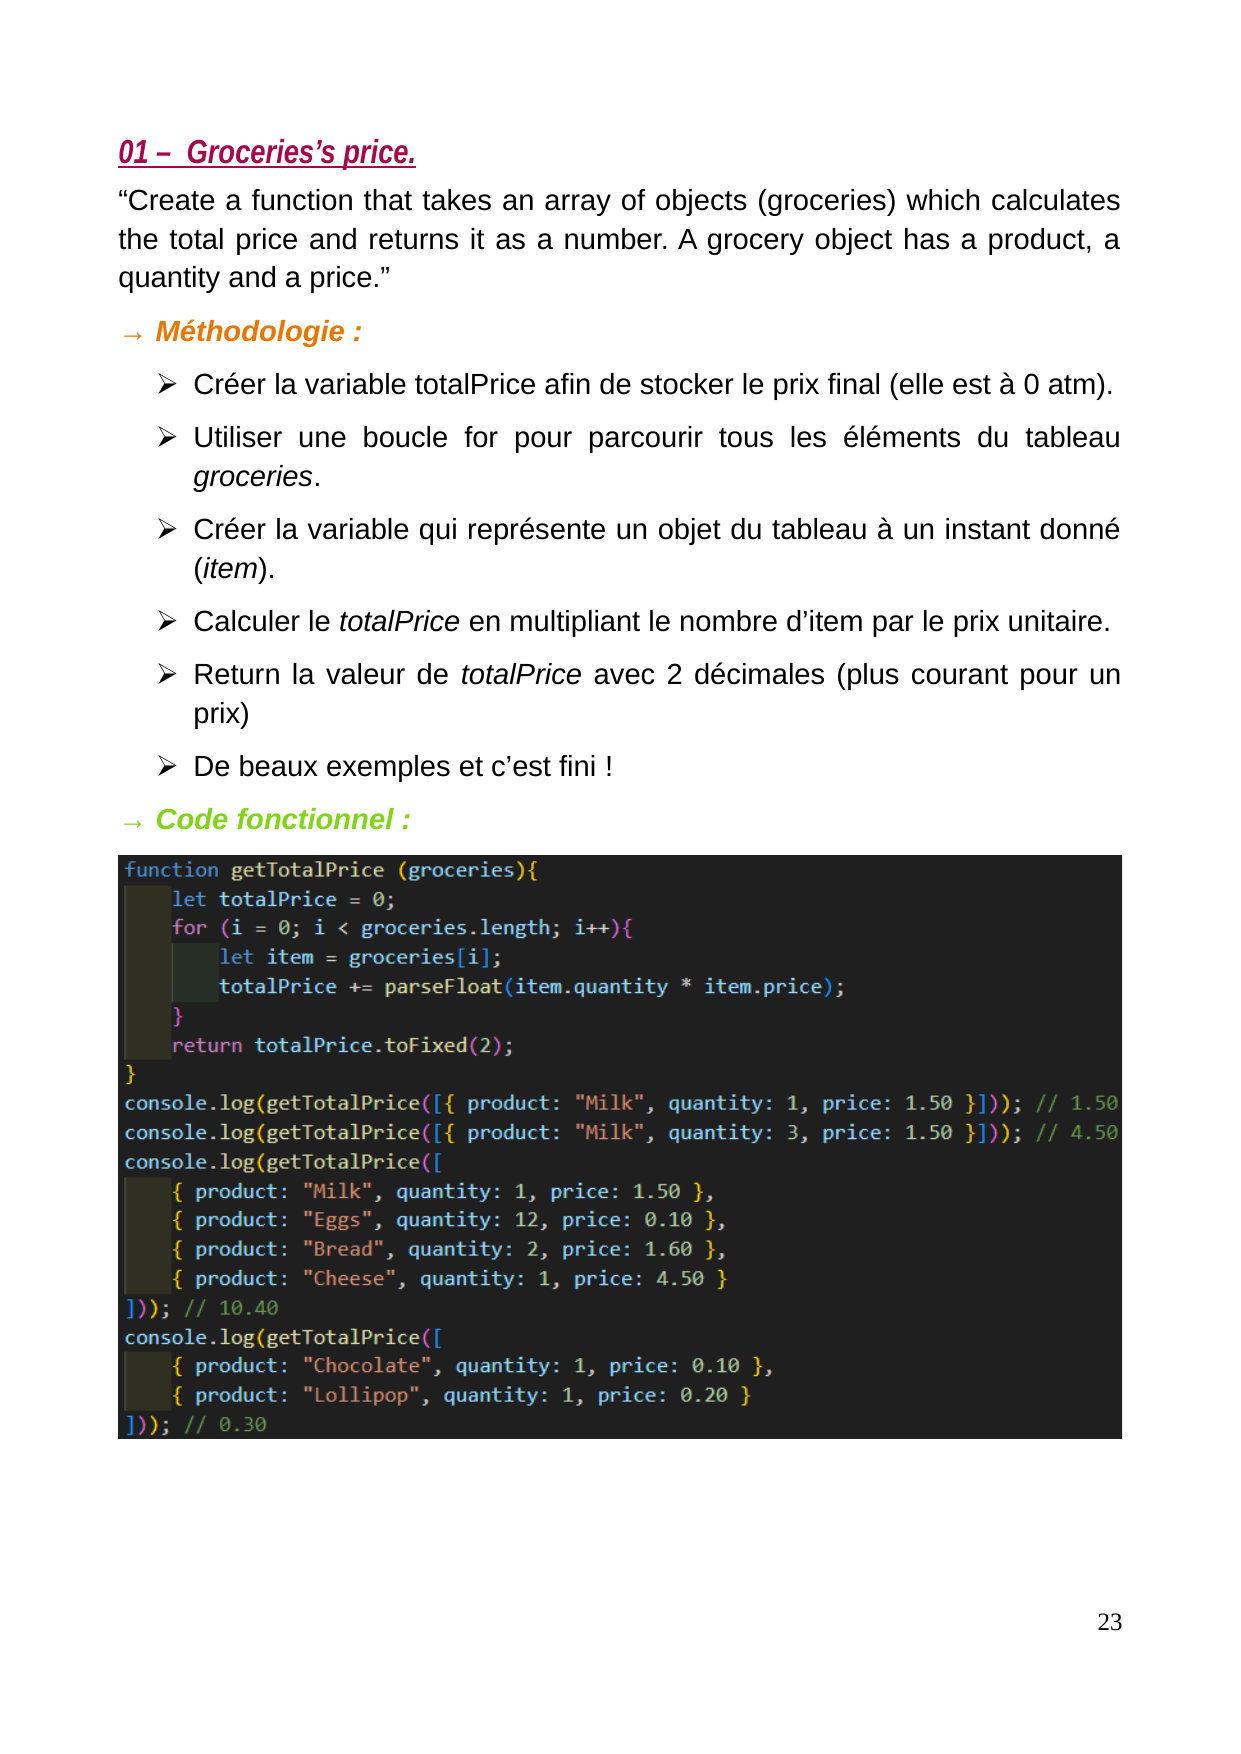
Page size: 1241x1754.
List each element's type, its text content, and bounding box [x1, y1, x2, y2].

text → Méthodologie : [118, 314, 1122, 347]
list Calculer le totalPrice en multipliant le nombre d’item par le prix unitaire. [156, 604, 1122, 638]
text → Code fonctionnel : [118, 802, 1122, 836]
list Return la valeur de totalPrice avec 2 décimales (plus courant pour un prix) [156, 657, 1122, 729]
list Créer la variable qui représente un objet du tableau à un instant donné (item). [156, 512, 1122, 584]
list Utiliser une boucle for pour parcourir tous les éléments du tableau groceries. [156, 420, 1122, 492]
subtitle 01 – Groceries’s price. [118, 133, 1122, 171]
list Créer la variable totalPrice afin de stocker le prix final (elle est à 0 atm). [156, 367, 1122, 401]
list De beaux exemples et c’est fini ! [156, 749, 1122, 783]
picture [118, 855, 1123, 1439]
text “Create a function that takes an array of objects (groceries) which calculates the total price and returns it as a number. A grocery object has a product, a quantity and a price.” [118, 183, 1122, 294]
